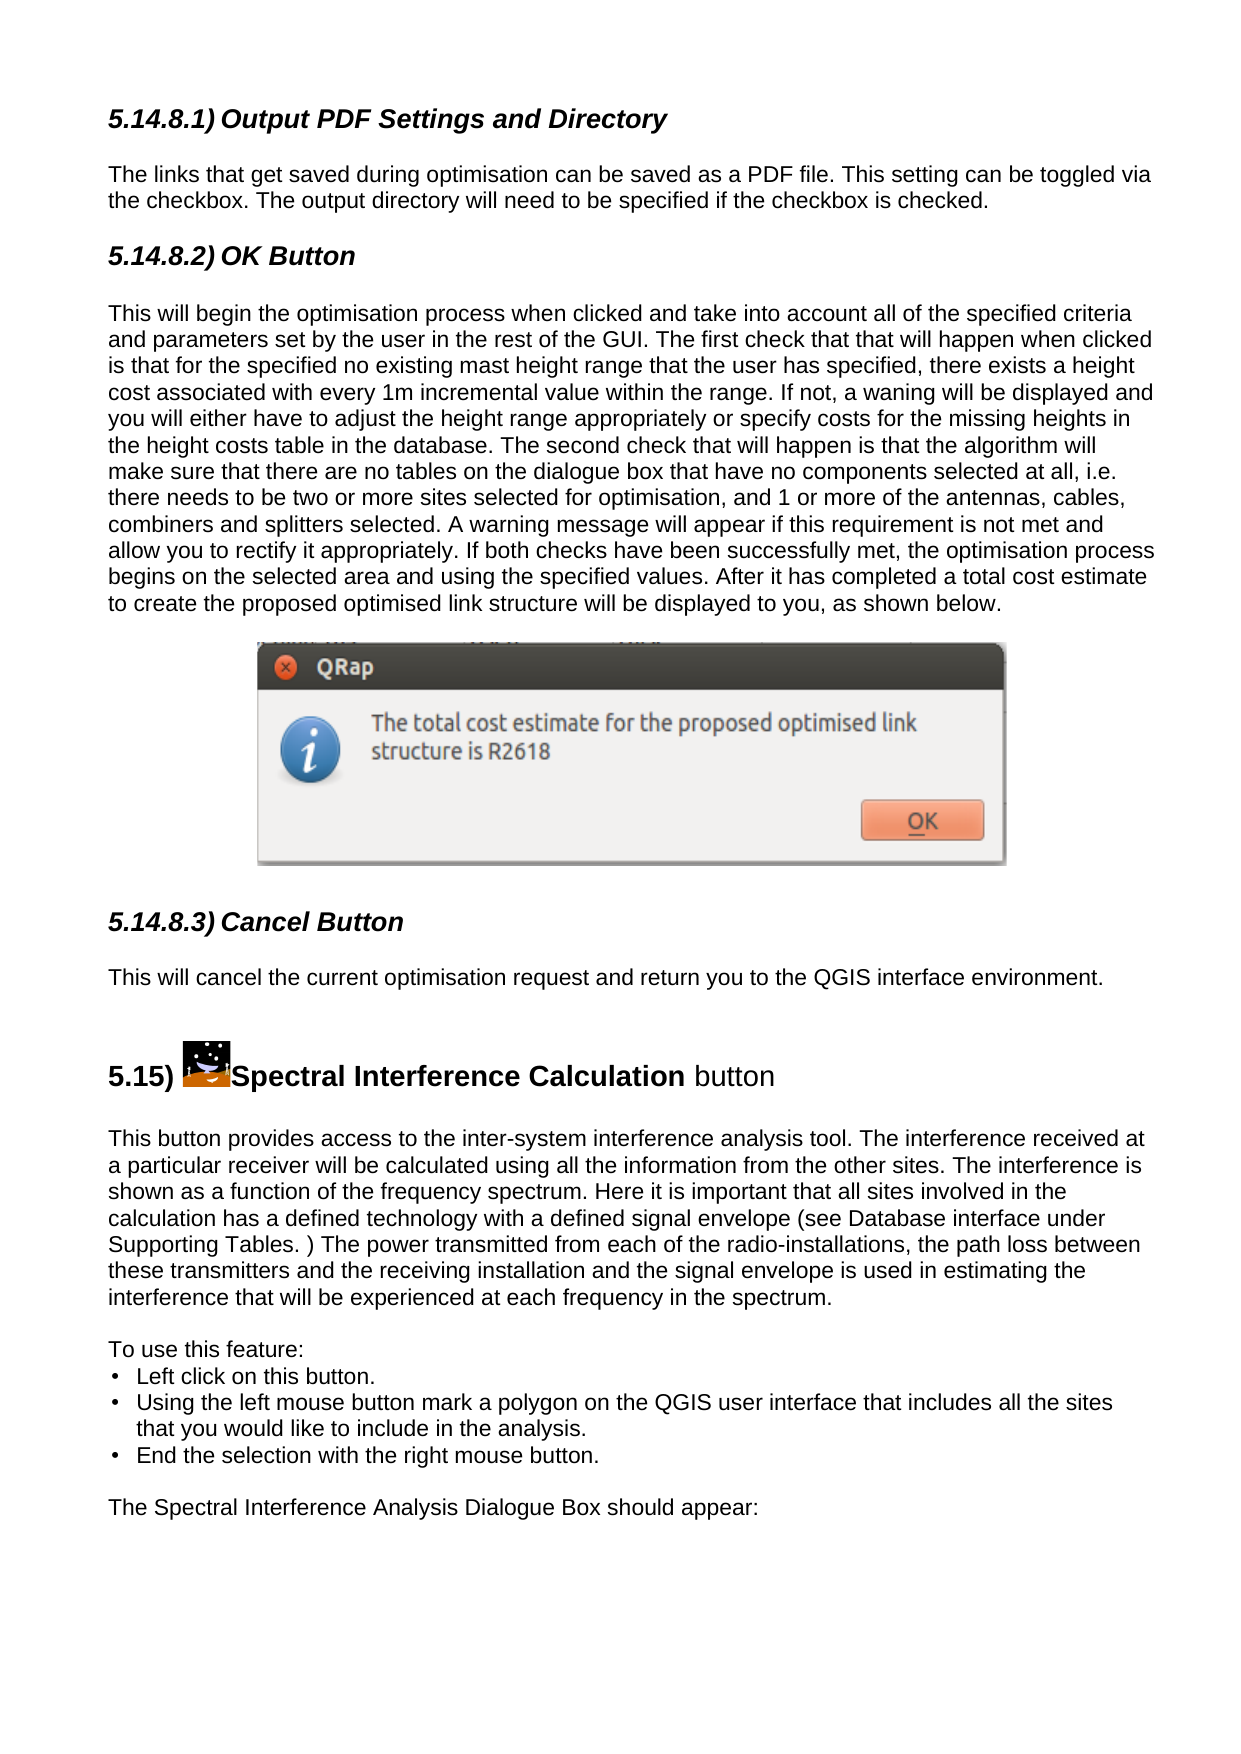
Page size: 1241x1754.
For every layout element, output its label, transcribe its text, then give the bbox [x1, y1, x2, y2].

text To use this feature: [108, 1336, 1156, 1363]
text This button provides access to the inter-system interference analysis tool. The interference received at a particular receiver will be calculated using all the information from the other sites. The interference is shown as a function of the frequency spectrum. Here it is important that all sites involved in the calculation has a defined technology with a defined signal envelope (see Database interface under Supporting Tables. ) The power transmitted from each of the radio-installations, the path loss between these transmitters and the receiving installation and the signal envelope is used in estimating the interference that will be experienced at each frequency in the spectrum. [108, 1125, 1156, 1310]
subtitle Output PDF Settings and Directory [108, 103, 1156, 134]
subtitle OK Button [108, 240, 1156, 271]
list Using the left mouse button mark a polygon on the QGIS user interface that includes all the sites that you would like to include in the analysis. [111, 1389, 1156, 1442]
list End the selection with the right mouse button. [111, 1442, 1156, 1468]
text The links that get saved during optimisation can be saved as a PDF file. This setting can be toggled via the checkbox. The output directory will need to be specified if the checkbox is checked. [108, 161, 1156, 213]
list Left click on this button. [111, 1363, 1156, 1389]
picture [257, 642, 1007, 866]
subtitle Spectral Interference Calculation button [108, 1041, 1156, 1093]
text This will begin the optimisation process when clicked and take into account all of the specified criteria and parameters set by the user in the rest of the GUI. The first check that that will happen when clicked is that for the specified no existing mast height range that the user has specified, there exists a height cost associated with every 1m incremental value within the range. If not, a waning will be displayed and you will either have to adjust the height range appropriately or specify costs for the missing heights in the height costs table in the database. The second check that will happen is that the algorithm will make sure that there are no tables on the dialogue box that have no components selected at all, i.e. there needs to be two or more sites selected for optimisation, and 1 or more of the antennas, cables, combiners and splitters selected. A warning message will appear if this requirement is not met and allow you to rectify it appropriately. If both checks have been successfully met, the optimisation process begins on the selected area and using the specified values. After it has completed a total cost estimate to create the proposed optimised link structure will be displayed to you, as shown below. [108, 300, 1156, 616]
subtitle Cancel Button [108, 906, 1156, 937]
text The Spectral Interference Analysis Dialogue Box should appear: [108, 1494, 1156, 1521]
text This will cancel the current optimisation request and return you to the QGIS interface environment. [108, 963, 1156, 990]
picture [182, 1041, 231, 1087]
